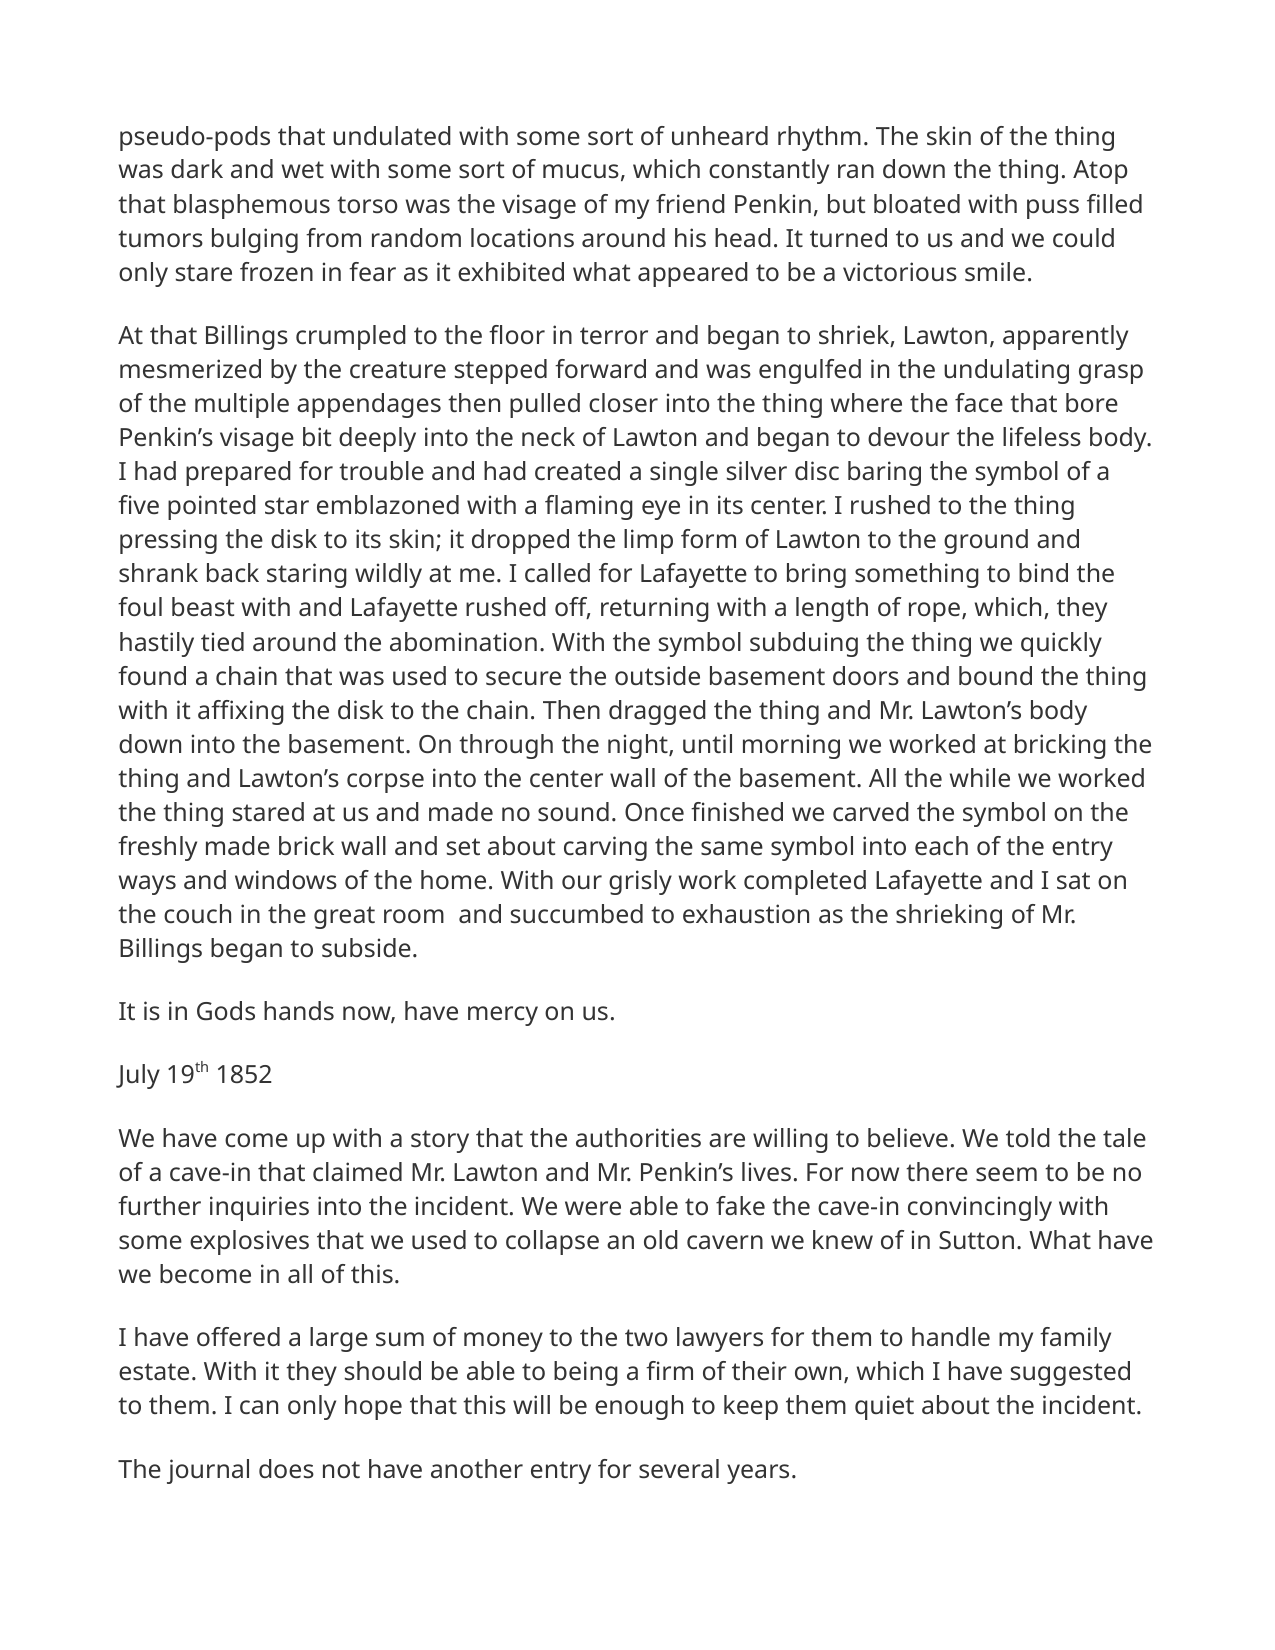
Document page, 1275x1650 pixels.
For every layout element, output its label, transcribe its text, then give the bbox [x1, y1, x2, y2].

text pseudo-pods that undulated with some sort of unheard rhythm. The skin of the thing was dark and wet with some sort of mucus, which constantly ran down the thing. Atop that blasphemous torso was the visage of my friend Penkin, but bloated with puss filled tumors bulging from random locations around his head. It turned to us and we could only stare frozen in fear as it exhibited what appeared to be a victorious smile. [118, 118, 1157, 288]
text I have offered a large sum of money to the two lawyers for them to handle my family estate. With it they should be able to being a firm of their own, which I have suggested to them. I can only hope that this will be enough to keep them quiet about the incident. [118, 1320, 1157, 1422]
text At that Billings crumpled to the floor in terror and began to shriek, Lawton, apparently mesmerized by the creature stepped forward and was engulfed in the undulating grasp of the multiple appendages then pulled closer into the thing where the face that bore Penkin’s visage bit deeply into the neck of Lawton and began to devour the lifeless body. I had prepared for trouble and had created a single silver disc baring the symbol of a five pointed star emblazoned with a flaming eye in its center. I rushed to the thing pressing the disk to its skin; it dropped the limp form of Lawton to the ground and shrank back staring wildly at me. I called for Lafayette to bring something to bind the foul beast with and Lafayette rushed off, returning with a length of rope, which, they hastily tied around the abomination. With the symbol subduing the thing we quickly found a chain that was used to secure the outside basement doors and bound the thing with it affixing the disk to the chain. Then dragged the thing and Mr. Lawton’s body down into the basement. On through the night, until morning we worked at bricking the thing and Lawton’s corpse into the center wall of the basement. All the while we worked the thing stared at us and made no sound. Once finished we carved the symbol on the freshly made brick wall and set about carving the same symbol into each of the entry ways and windows of the home. With our grisly work completed Lafayette and I sat on the couch in the great room and succumbed to exhaustion as the shrieking of Mr. Billings began to subside. [118, 318, 1157, 965]
text July 19th 1852 [118, 1057, 1157, 1091]
text We have come up with a story that the authorities are willing to believe. We told the tale of a cave-in that claimed Mr. Lawton and Mr. Penkin’s lives. For now there seem to be no further inquiries into the incident. We were able to fake the cave-in convincingly with some explosives that we used to collapse an old cavern we knew of in Sutton. What have we become in all of this. [118, 1120, 1157, 1291]
text The journal does not have another entry for several years. [118, 1451, 1157, 1485]
text It is in Gods hands now, have mercy on us. [118, 994, 1157, 1028]
